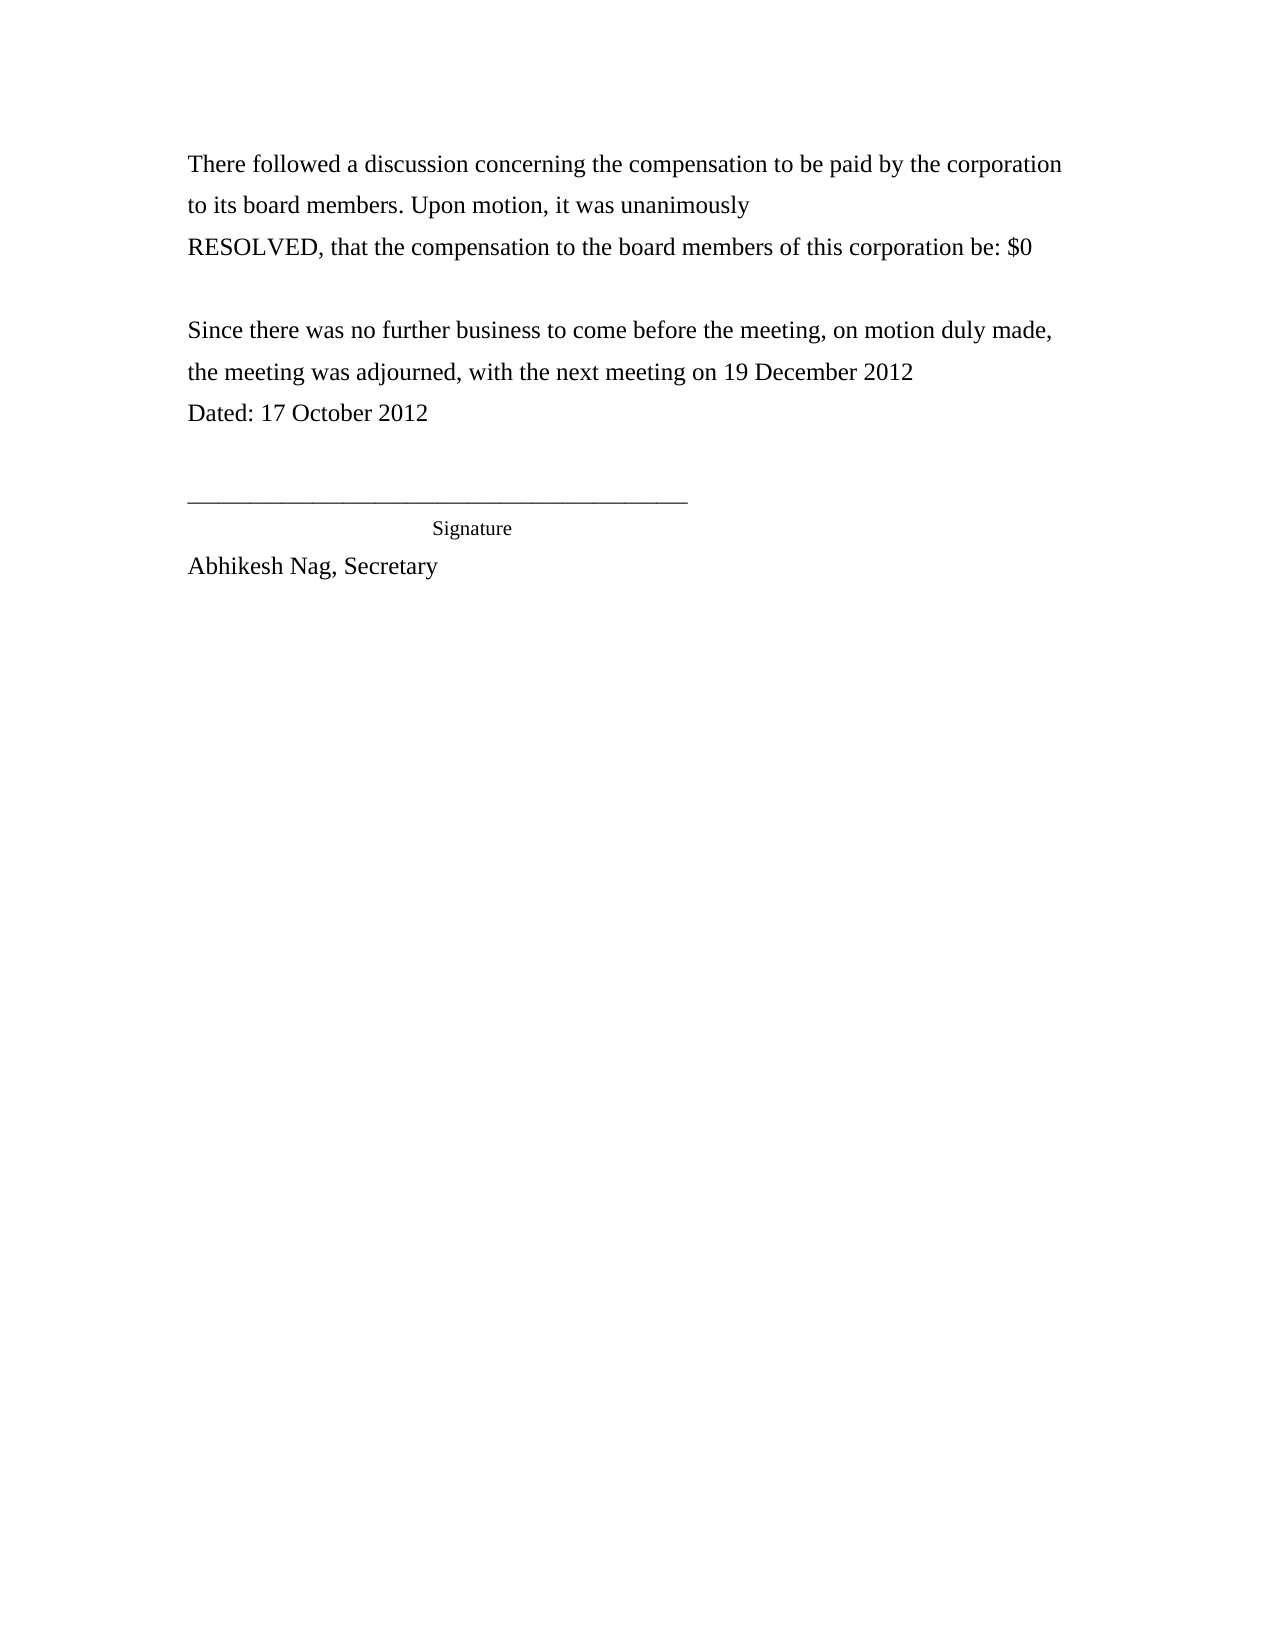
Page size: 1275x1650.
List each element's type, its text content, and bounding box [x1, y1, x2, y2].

text RESOLVED, that the compensation to the board members of this corporation be: $0 [187, 233, 1087, 261]
text Abhikesh Nag, Secretary [187, 552, 1087, 579]
text Dated: 17 October 2012 [187, 399, 1087, 427]
text Since there was no further business to come before the meeting, on motion duly made, the meeting was adjourned, with the next meeting on 19 December 2012 [187, 316, 1087, 386]
text There followed a discussion concerning the compensation to be paid by the corporation to its board members. Upon motion, it was unanimously [187, 150, 1087, 219]
text ________________________________________________ Signature [187, 482, 1087, 540]
